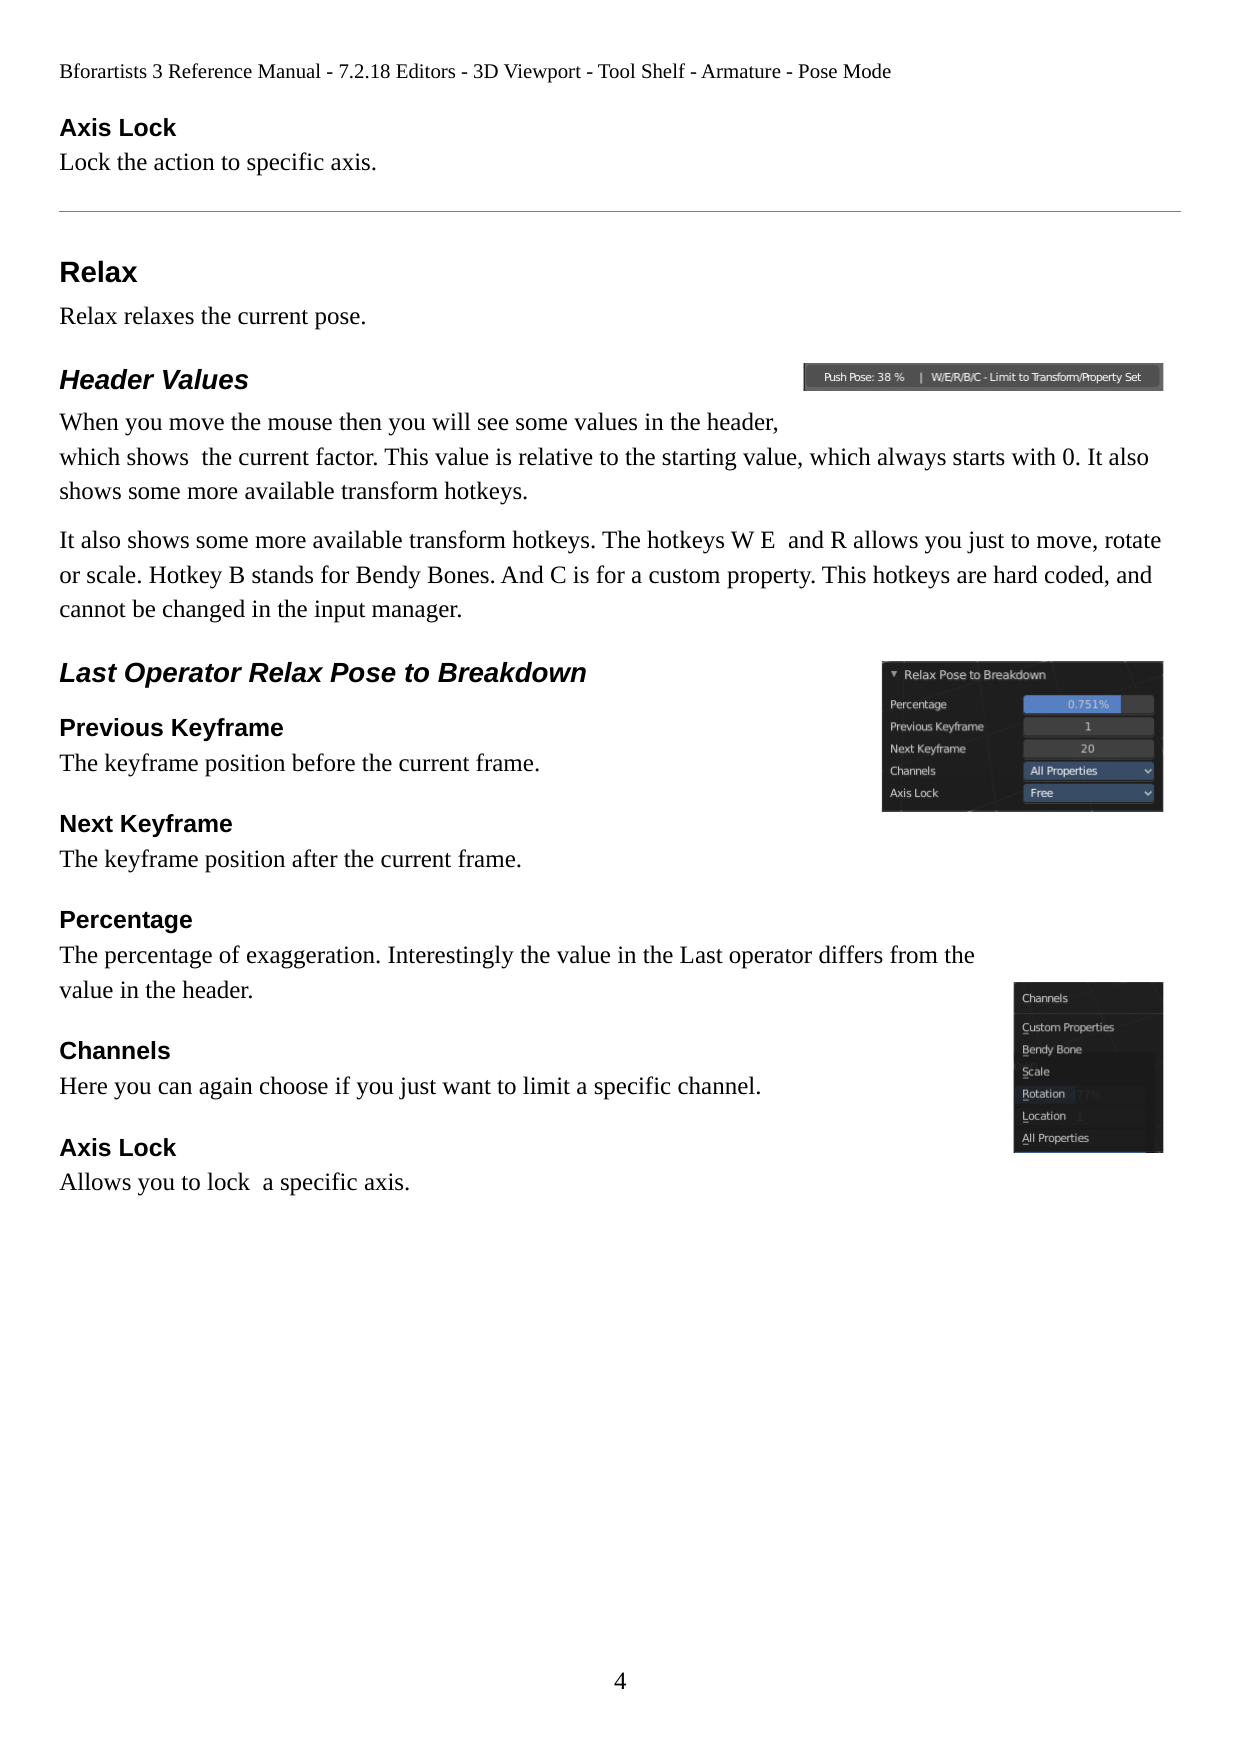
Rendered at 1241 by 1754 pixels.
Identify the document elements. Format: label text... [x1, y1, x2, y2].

subtitle Axis Lock [59, 113, 1181, 141]
text Relax relaxes the current pose. [59, 301, 1181, 330]
text The percentage of exaggeration. Interestingly the value in the Last operator differs from the value in the header. [59, 940, 1181, 1003]
subtitle Header Values [59, 363, 1181, 395]
text Allows you to lock a specific axis. [59, 1167, 1181, 1196]
text Here you can again choose if you just want to limit a specific channel. [59, 1071, 1013, 1100]
text Lock the action to specific axis. [59, 147, 1181, 176]
subtitle [1164, 1036, 1181, 1065]
picture [803, 363, 1164, 391]
subtitle Relax [59, 255, 1181, 289]
subtitle Previous Keyframe [59, 713, 881, 741]
subtitle [1164, 713, 1181, 741]
text It also shows some more available transform hotkeys. The hotkeys W E and R allows you just to move, rotate or scale. Hotkey B stands for Bendy Bones. And C is for a custom property. This hotkeys are hard coded, and cannot be changed in the input manager. [59, 525, 1181, 623]
picture [881, 661, 1164, 812]
text When you move the mouse then you will see some values in the header, which shows the current factor. This value is relative to the starting value, which always starts with 0. It also shows some more available transform hotkeys. [59, 407, 1181, 505]
subtitle Next Keyframe [59, 809, 1181, 838]
subtitle Percentage [59, 906, 1181, 934]
subtitle Last Operator Relax Pose to Breakdown [59, 656, 1181, 688]
subtitle Axis Lock [59, 1133, 1181, 1161]
text The keyframe position before the current frame. [59, 748, 881, 776]
picture [1013, 982, 1164, 1153]
subtitle Channels [59, 1036, 1013, 1065]
text The keyframe position after the current frame. [59, 844, 1181, 873]
